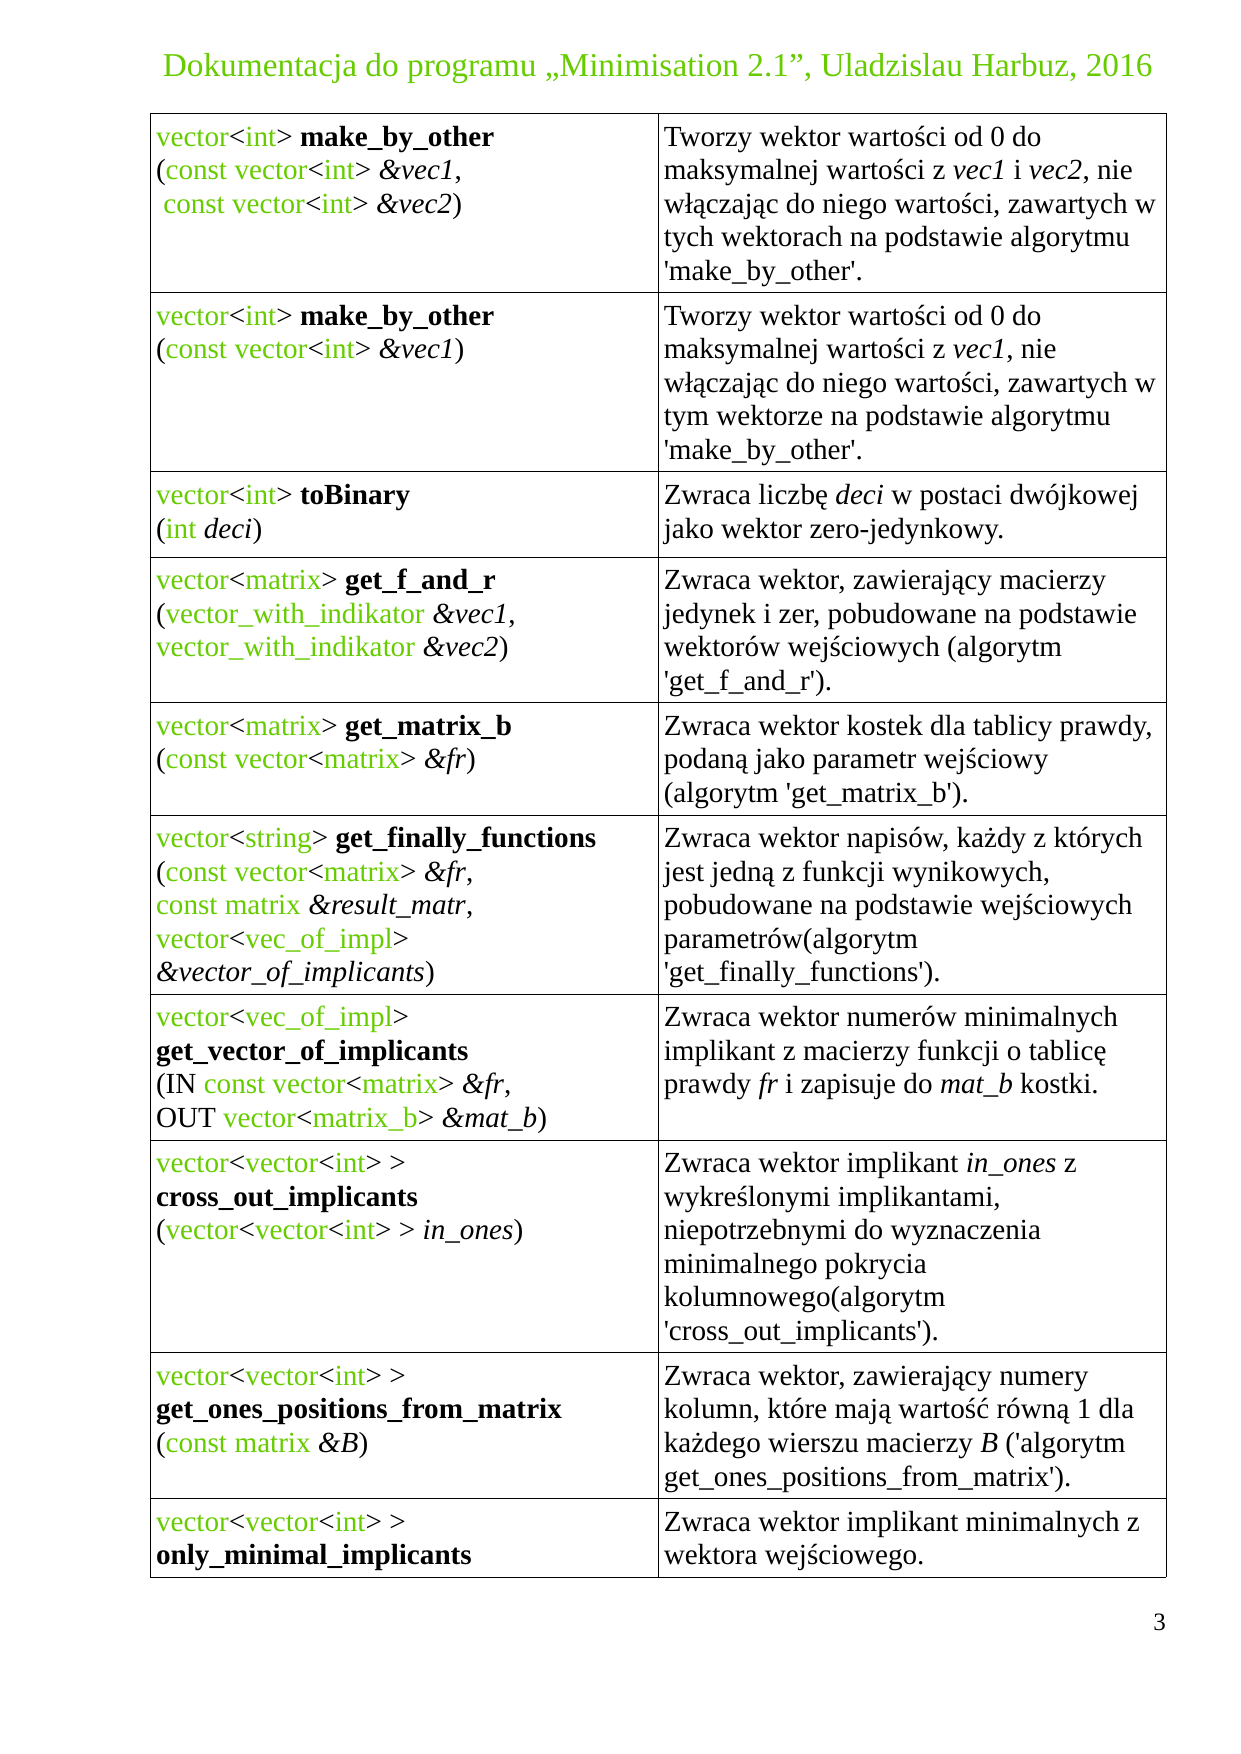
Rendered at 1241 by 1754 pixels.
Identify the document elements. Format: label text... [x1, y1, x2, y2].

table_cell Zwraca wektor napisów, każdy z których jest jedną z funkcji wynikowych, pobudowane na podstawie wejściowych parametrów(algorytm 'get_finally_functions'). [659, 816, 1166, 994]
table_cell Zwraca wektor, zawierający macierzy jedynek i zer, pobudowane na podstawie wektorów wejściowych (algorytm 'get_f_and_r'). [659, 558, 1166, 702]
table_cell Zwraca wektor implikant in_ones z wykreślonymi implikantami, niepotrzebnymi do wyznaczenia minimalnego pokrycia kolumnowego(algorytm 'cross_out_implicants'). [659, 1141, 1166, 1352]
table_cell vector<vector<int> > cross_out_implicants (vector<vector<int> > in_ones) [151, 1141, 658, 1352]
table_cell vector<vec_of_impl> get_vector_of_implicants (IN const vector<matrix> &fr, OUT vector<matrix_b> &mat_b) [151, 995, 658, 1139]
table_cell vector<int> make_by_other (const vector<int> &vec1, const vector<int> &vec2) [151, 114, 658, 292]
table_cell vector<matrix> get_f_and_r (vector_with_indikator &vec1, vector_with_indikator &vec2) [151, 558, 658, 702]
table_cell Zwraca wektor kostek dla tablicy prawdy, podaną jako parametr wejściowy (algorytm 'get_matrix_b'). [659, 703, 1166, 814]
table_cell Tworzy wektor wartości od 0 do maksymalnej wartości z vec1 i vec2, nie włączając do niego wartości, zawartych w tych wektorach na podstawie algorytmu 'make_by_other'. [659, 114, 1166, 292]
table_cell vector<string> get_finally_functions (const vector<matrix> &fr, const matrix &result_matr, vector<vec_of_impl> &vector_of_implicants) [151, 816, 658, 994]
table_cell Zwraca wektor, zawierający numery kolumn, które mają wartość równą 1 dla każdego wierszu macierzy B ('algorytm get_ones_positions_from_matrix'). [659, 1353, 1166, 1498]
table_cell Tworzy wektor wartości od 0 do maksymalnej wartości z vec1, nie włączając do niego wartości, zawartych w tym wektorze na podstawie algorytmu 'make_by_other'. [659, 293, 1166, 471]
table_cell vector<int> toBinary (int deci) [151, 472, 658, 557]
table_cell vector<int> make_by_other (const vector<int> &vec1) [151, 293, 658, 471]
table_cell Zwraca wektor implikant minimalnych z wektora wejściowego. [659, 1499, 1166, 1577]
table_cell Zwraca liczbę deci w postaci dwójkowej jako wektor zero-jedynkowy. [659, 472, 1166, 557]
table_cell Zwraca wektor numerów minimalnych implikant z macierzy funkcji o tablicę prawdy fr i zapisuje do mat_b kostki. [659, 995, 1166, 1139]
table_cell vector<matrix> get_matrix_b (const vector<matrix> &fr) [151, 703, 658, 814]
table_cell vector<vector<int> > only_minimal_implicants [151, 1499, 658, 1577]
table_cell vector<vector<int> > get_ones_positions_from_matrix (const matrix &B) [151, 1353, 658, 1498]
